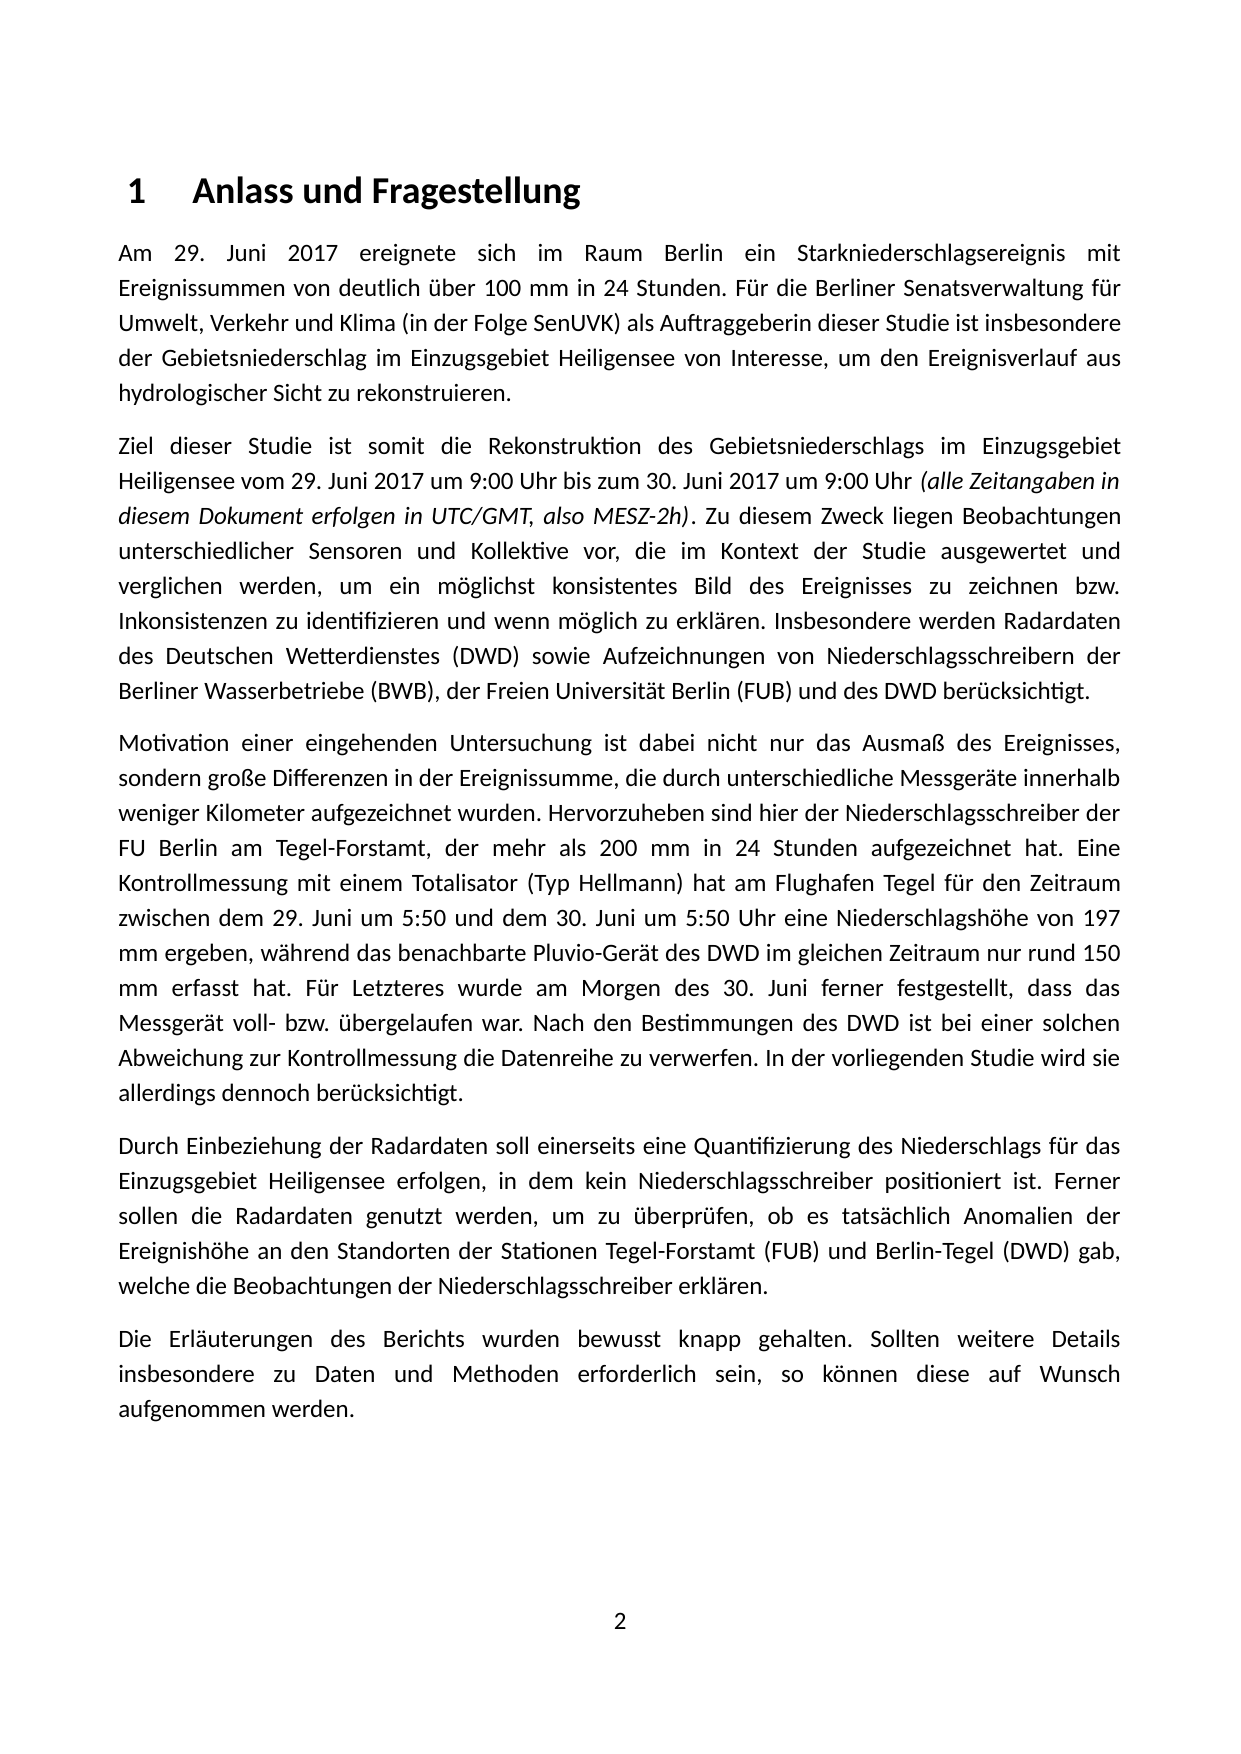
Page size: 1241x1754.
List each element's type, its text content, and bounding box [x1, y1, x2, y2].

subtitle Anlass und Fragestellung [118, 166, 1122, 213]
text Die Erläuterungen des Berichts wurden bewusst knapp gehalten. Sollten weitere Details insbesondere zu Daten und Methoden erforderlich sein, so können diese auf Wunsch aufgenommen werden. [118, 1323, 1122, 1423]
text Am 29. Juni 2017 ereignete sich im Raum Berlin ein Starkniederschlagsereignis mit Ereignissummen von deutlich über 100 mm in 24 Stunden. Für die Berliner Senatsverwaltung für Umwelt, Verkehr und Klima (in der Folge SenUVK) als Auftraggeberin dieser Studie ist insbesondere der Gebietsniederschlag im Einzugsgebiet Heiligensee von Interesse, um den Ereignisverlauf aus hydrologischer Sicht zu rekonstruieren. [118, 237, 1122, 408]
text Motivation einer eingehenden Untersuchung ist dabei nicht nur das Ausmaß des Ereignisses, sondern große Differenzen in der Ereignissumme, die durch unterschiedliche Messgeräte innerhalb weniger Kilometer aufgezeichnet wurden. Hervorzuheben sind hier der Niederschlagsschreiber der FU Berlin am Tegel-Forstamt, der mehr als 200 mm in 24 Stunden aufgezeichnet hat. Eine Kontrollmessung mit einem Totalisator (Typ Hellmann) hat am Flughafen Tegel für den Zeitraum zwischen dem 29. Juni um 5:50 und dem 30. Juni um 5:50 Uhr eine Niederschlagshöhe von 197 mm ergeben, während das benachbarte Pluvio-Gerät des DWD im gleichen Zeitraum nur rund 150 mm erfasst hat. Für Letzteres wurde am Morgen des 30. Juni ferner festgestellt, dass das Messgerät voll- bzw. übergelaufen war. Nach den Bestimmungen des DWD ist bei einer solchen Abweichung zur Kontrollmessung die Datenreihe zu verwerfen. In der vorliegenden Studie wird sie allerdings dennoch berücksichtigt. [118, 728, 1122, 1108]
text Durch Einbeziehung der Radardaten soll einerseits eine Quantifizierung des Niederschlags für das Einzugsgebiet Heiligensee erfolgen, in dem kein Niederschlagsschreiber positioniert ist. Ferner sollen die Radardaten genutzt werden, um zu überprüfen, ob es tatsächlich Anomalien der Ereignishöhe an den Standorten der Stationen Tegel-Forstamt (FUB) und Berlin-Tegel (DWD) gab, welche die Beobachtungen der Niederschlagsschreiber erklären. [118, 1130, 1122, 1301]
text Ziel dieser Studie ist somit die Rekonstruktion des Gebietsniederschlags im Einzugsgebiet Heiligensee vom 29. Juni 2017 um 9:00 Uhr bis zum 30. Juni 2017 um 9:00 Uhr (alle Zeitangaben in diesem Dokument erfolgen in UTC/GMT, also MESZ-2h). Zu diesem Zweck liegen Beobachtungen unterschiedlicher Sensoren und Kollektive vor, die im Kontext der Studie ausgewertet und verglichen werden, um ein möglichst konsistentes Bild des Ereignisses zu zeichnen bzw. Inkonsistenzen zu identifizieren und wenn möglich zu erklären. Insbesondere werden Radardaten des Deutschen Wetterdienstes (DWD) sowie Aufzeichnungen von Niederschlagsschreibern der Berliner Wasserbetriebe (BWB), der Freien Universität Berlin (FUB) und des DWD berücksichtigt. [118, 430, 1122, 705]
